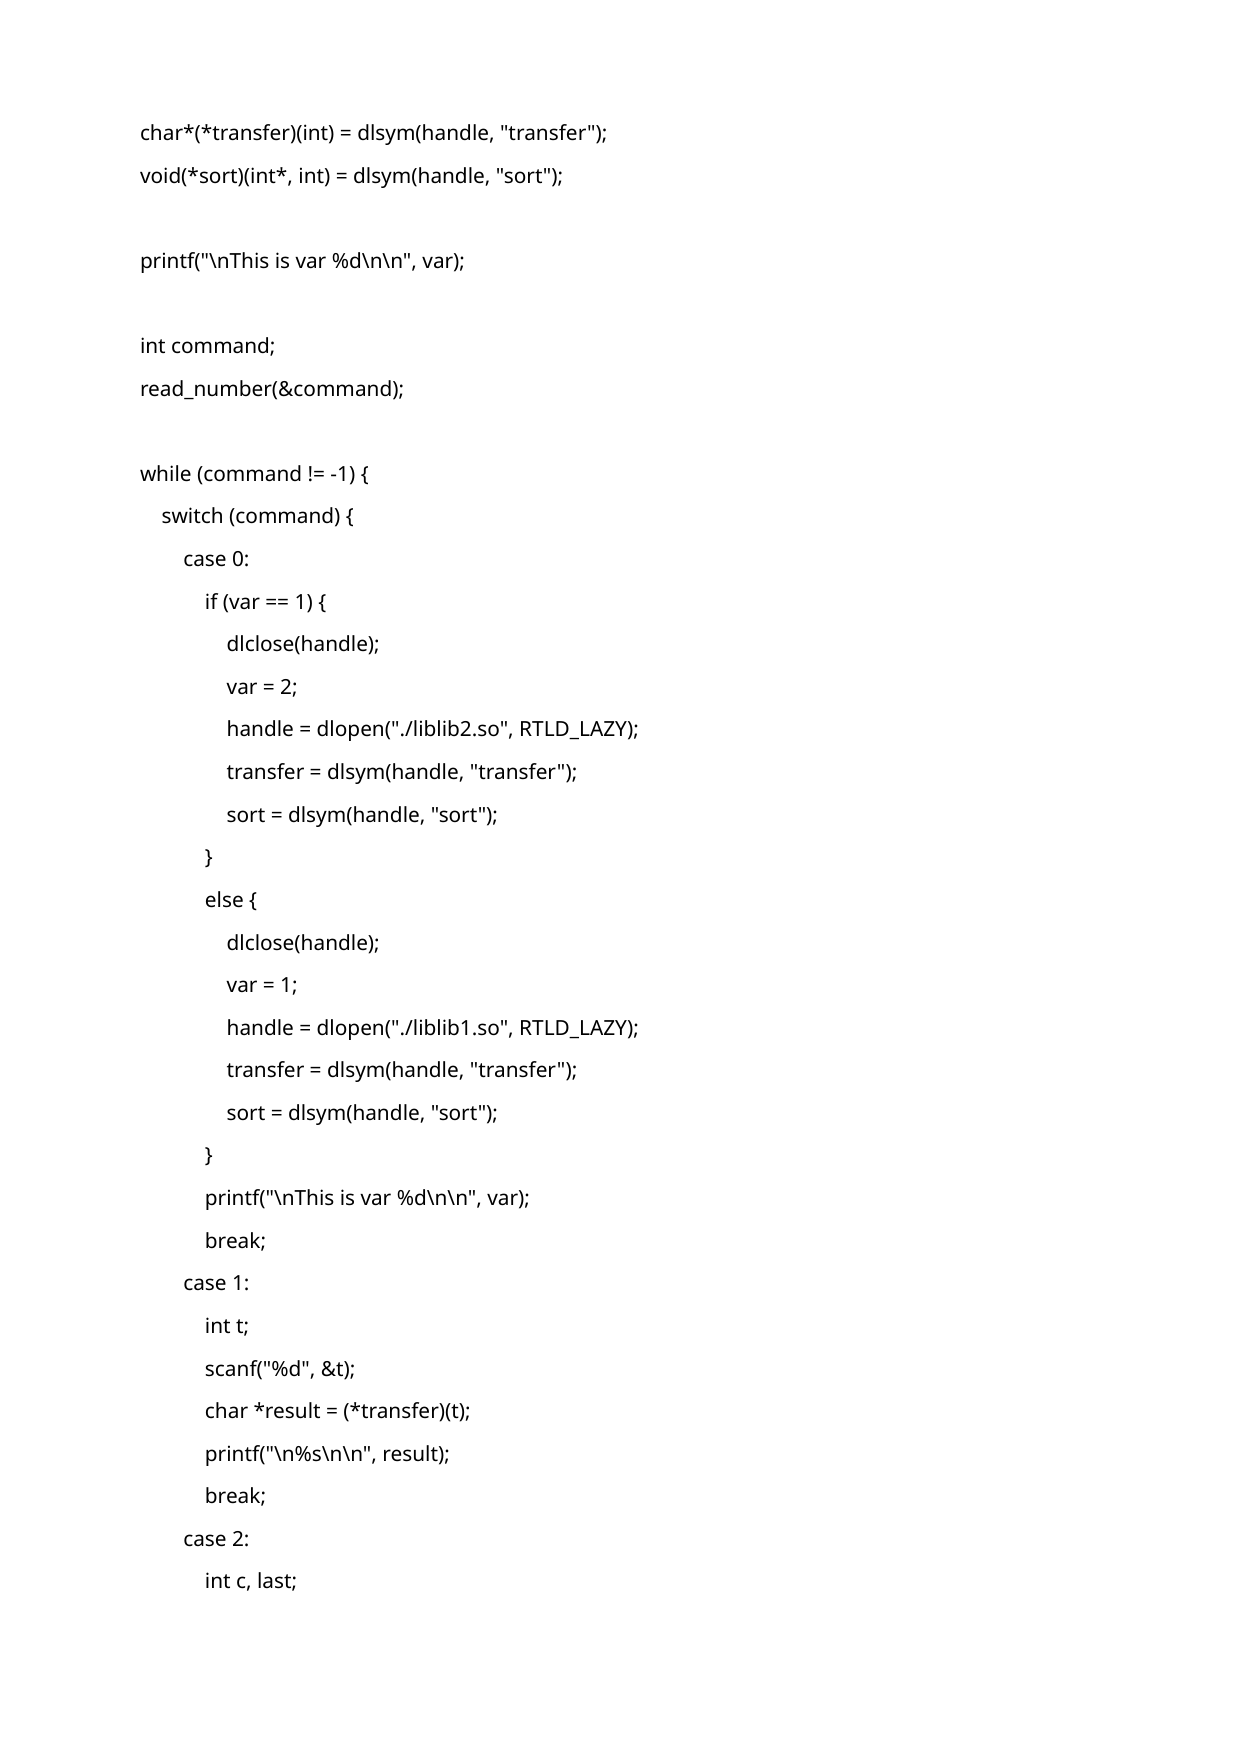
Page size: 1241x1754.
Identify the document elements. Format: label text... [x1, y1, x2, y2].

text case 1: [118, 1268, 1122, 1297]
text read_number(&command); [118, 374, 1122, 402]
text dlclose(handle); [118, 928, 1122, 956]
text printf("\nThis is var %d\n\n", var); [118, 246, 1122, 274]
text switch (command) { [118, 502, 1122, 530]
text scanf("%d", &t); [118, 1354, 1122, 1382]
text var = 2; [118, 672, 1122, 700]
text } [118, 1141, 1122, 1169]
text else { [118, 885, 1122, 913]
text break; [118, 1481, 1122, 1510]
text while (command != -1) { [118, 459, 1122, 487]
text var = 1; [118, 970, 1122, 999]
text case 0: [118, 544, 1122, 573]
text break; [118, 1226, 1122, 1254]
text int c, last; [118, 1567, 1122, 1595]
text int t; [118, 1311, 1122, 1339]
text handle = dlopen("./liblib1.so", RTLD_LAZY); [118, 1013, 1122, 1041]
text printf("\n%s\n\n", result); [118, 1439, 1122, 1467]
text char*(*transfer)(int) = dlsym(handle, "transfer"); [118, 118, 1122, 147]
text sort = dlsym(handle, "sort"); [118, 1098, 1122, 1126]
text dlclose(handle); [118, 629, 1122, 658]
text transfer = dlsym(handle, "transfer"); [118, 757, 1122, 786]
text if (var == 1) { [118, 587, 1122, 615]
text char *result = (*transfer)(t); [118, 1396, 1122, 1425]
text transfer = dlsym(handle, "transfer"); [118, 1055, 1122, 1084]
text } [118, 842, 1122, 871]
text sort = dlsym(handle, "sort"); [118, 800, 1122, 828]
text int command; [118, 331, 1122, 359]
text printf("\nThis is var %d\n\n", var); [118, 1183, 1122, 1212]
text void(*sort)(int*, int) = dlsym(handle, "sort"); [118, 161, 1122, 189]
text handle = dlopen("./liblib2.so", RTLD_LAZY); [118, 714, 1122, 743]
text case 2: [118, 1524, 1122, 1552]
